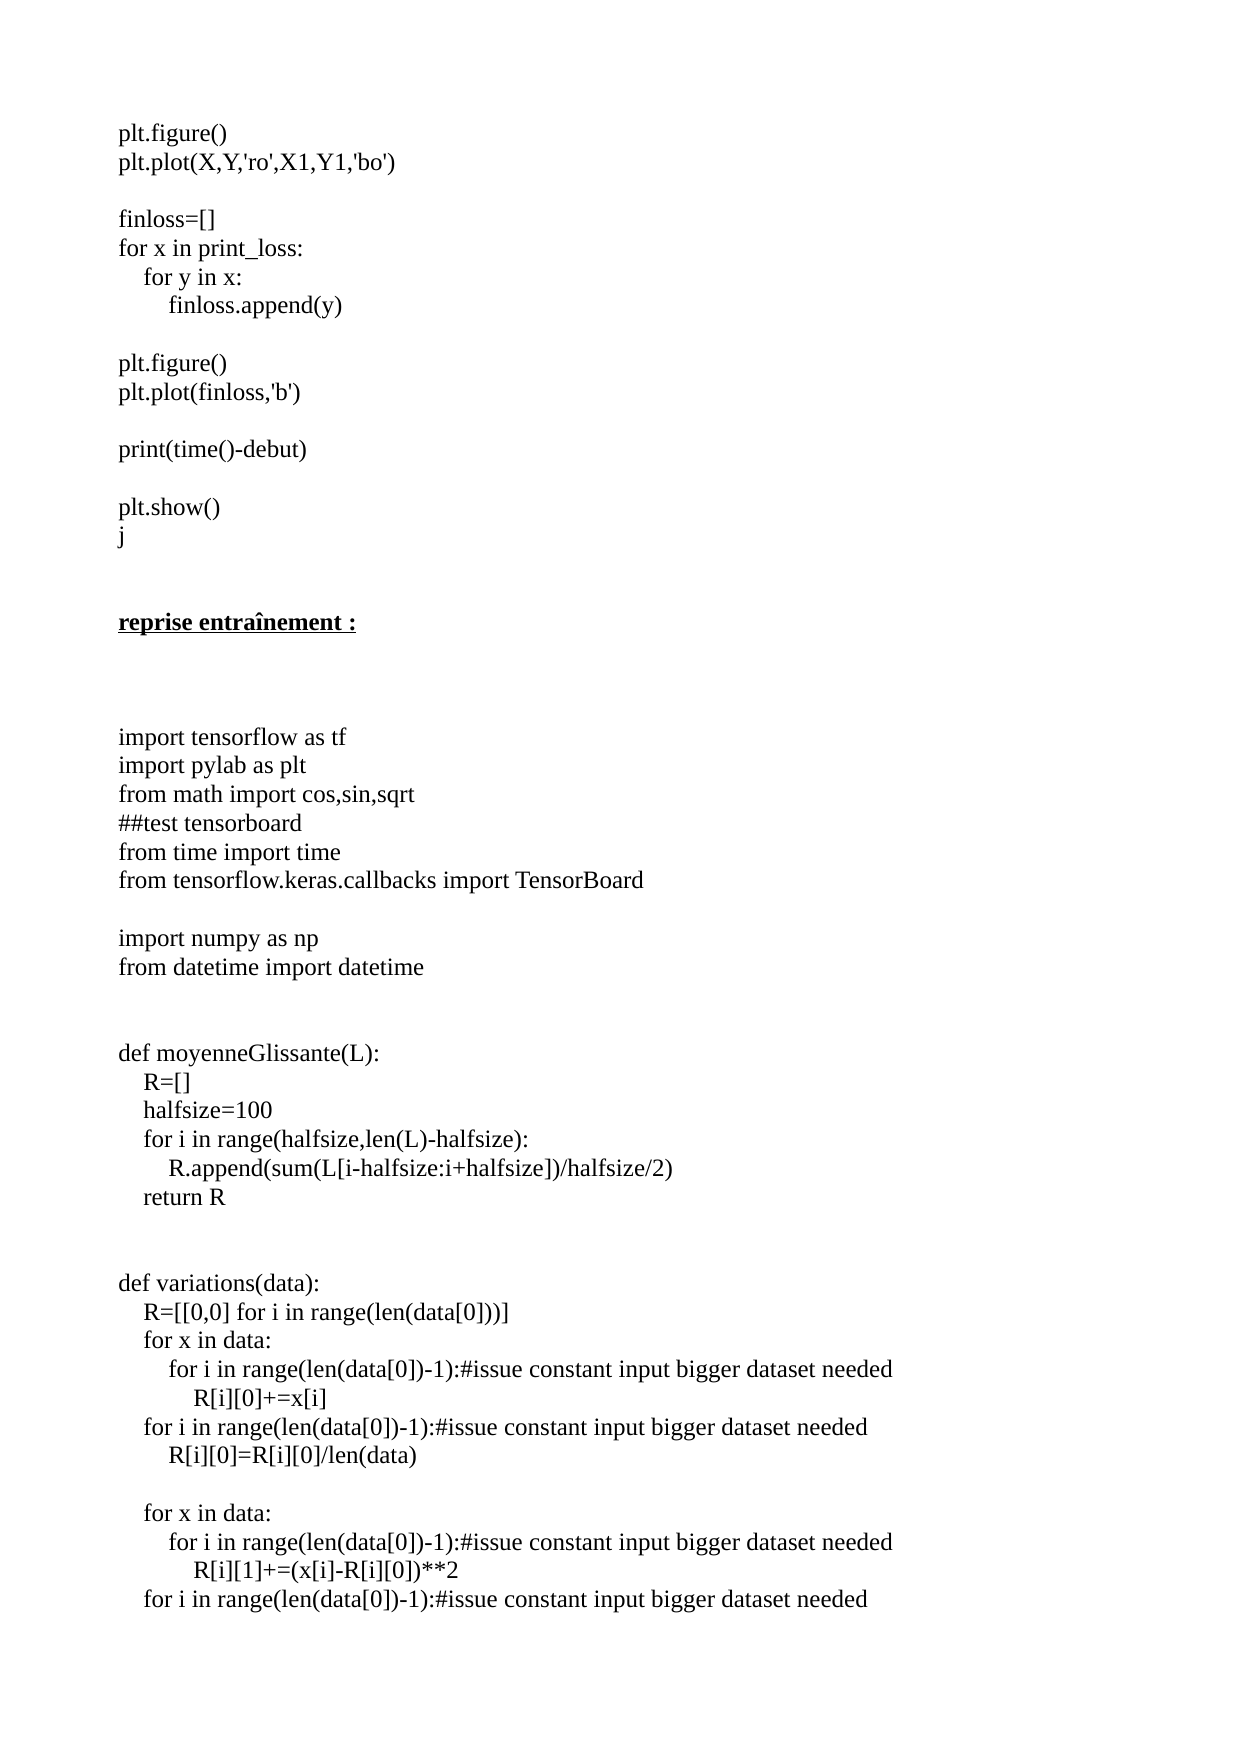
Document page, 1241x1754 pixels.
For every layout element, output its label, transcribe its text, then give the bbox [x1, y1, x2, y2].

text for i in range(len(data[0])-1):#issue constant input bigger dataset needed [118, 1412, 1122, 1441]
text from tensorflow.keras.callbacks import TensorBoard [118, 866, 1122, 894]
text for i in range(len(data[0])-1):#issue constant input bigger dataset needed [118, 1584, 1122, 1613]
text from math import cos,sin,sqrt [118, 779, 1122, 808]
text plt.plot(X,Y,'ro',X1,Y1,'bo') [118, 147, 1122, 176]
text halfsize=100 [118, 1096, 1122, 1124]
text R=[] [118, 1067, 1122, 1096]
text import numpy as np [118, 923, 1122, 952]
text for i in range(len(data[0])-1):#issue constant input bigger dataset needed [118, 1354, 1122, 1383]
text for y in x: [118, 262, 1122, 291]
text ##test tensorboard [118, 808, 1122, 837]
text R=[[0,0] for i in range(len(data[0]))] [118, 1297, 1122, 1326]
text import tensorflow as tf [118, 722, 1122, 751]
text reprise entraînement : [118, 607, 1122, 636]
text for x in data: [118, 1326, 1122, 1354]
text R[i][1]+=(x[i]-R[i][0])**2 [118, 1556, 1122, 1584]
text for i in range(halfsize,len(L)-halfsize): [118, 1124, 1122, 1153]
text def variations(data): [118, 1268, 1122, 1297]
text R.append(sum(L[i-halfsize:i+halfsize])/halfsize/2) [118, 1153, 1122, 1182]
text plt.show() [118, 492, 1122, 521]
text for x in print_loss: [118, 233, 1122, 262]
text from datetime import datetime [118, 952, 1122, 981]
text print(time()-debut) [118, 434, 1122, 463]
text def moyenneGlissante(L): [118, 1038, 1122, 1067]
text from time import time [118, 837, 1122, 866]
text plt.figure() [118, 348, 1122, 377]
text for x in data: [118, 1498, 1122, 1527]
text return R [118, 1182, 1122, 1211]
text import pylab as plt [118, 751, 1122, 779]
text plt.figure() [118, 118, 1122, 147]
text R[i][0]+=x[i] [118, 1383, 1122, 1412]
text j [118, 521, 1122, 549]
text plt.plot(finloss,'b') [118, 377, 1122, 406]
text for i in range(len(data[0])-1):#issue constant input bigger dataset needed [118, 1527, 1122, 1556]
text finloss.append(y) [118, 291, 1122, 319]
text R[i][0]=R[i][0]/len(data) [118, 1441, 1122, 1469]
text finloss=[] [118, 204, 1122, 233]
